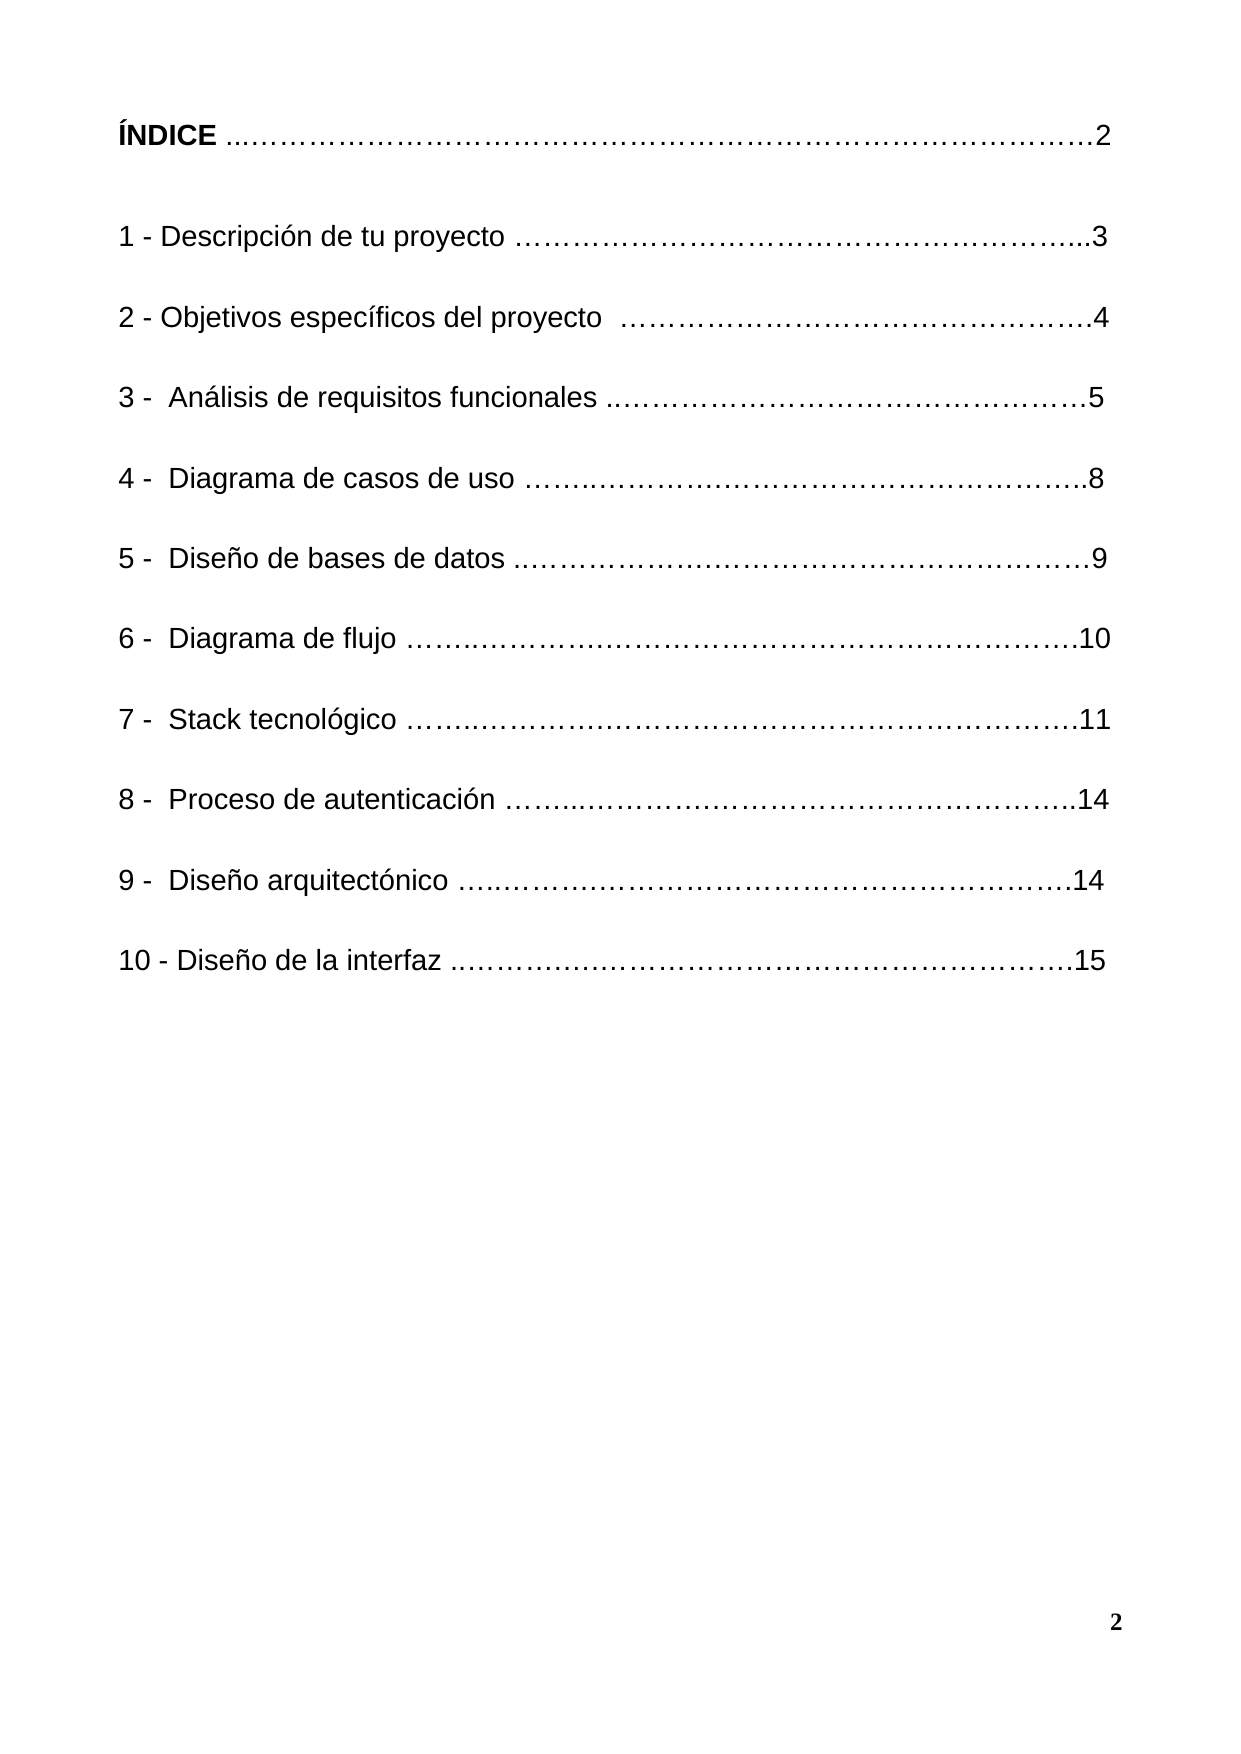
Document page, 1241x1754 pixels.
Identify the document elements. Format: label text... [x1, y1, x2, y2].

text 4 - Diagrama de casos de uso ……..………….………………………………..8 [118, 461, 1122, 494]
text 6 - Diagrama de flujo ……..………….………………………………………….10 [118, 621, 1122, 655]
text 3 - Análisis de requisitos funcionales ..…………………………………………5 [118, 380, 1122, 414]
text 2 - Objetivos específicos del proyecto ………………………………………….4 [118, 300, 1122, 333]
text ÍNDICE ...……………………………………………………………………………2 [118, 118, 1122, 152]
text 10 - Diseño de la interfaz ..……….….………………………………………….15 [118, 943, 1122, 977]
text 7 - Stack tecnológico ……..………….………………………………………….11 [118, 702, 1122, 735]
text 8 - Proceso de autenticación ……...………….………………………………..14 [118, 782, 1122, 816]
text 9 - Diseño arquitectónico …..……….………………………………………….14 [118, 863, 1122, 896]
text 1 - Descripción de tu proyecto …………………………………………………...3 [118, 219, 1122, 253]
text 5 - Diseño de bases de datos ..……………….…………………………………9 [118, 541, 1122, 574]
